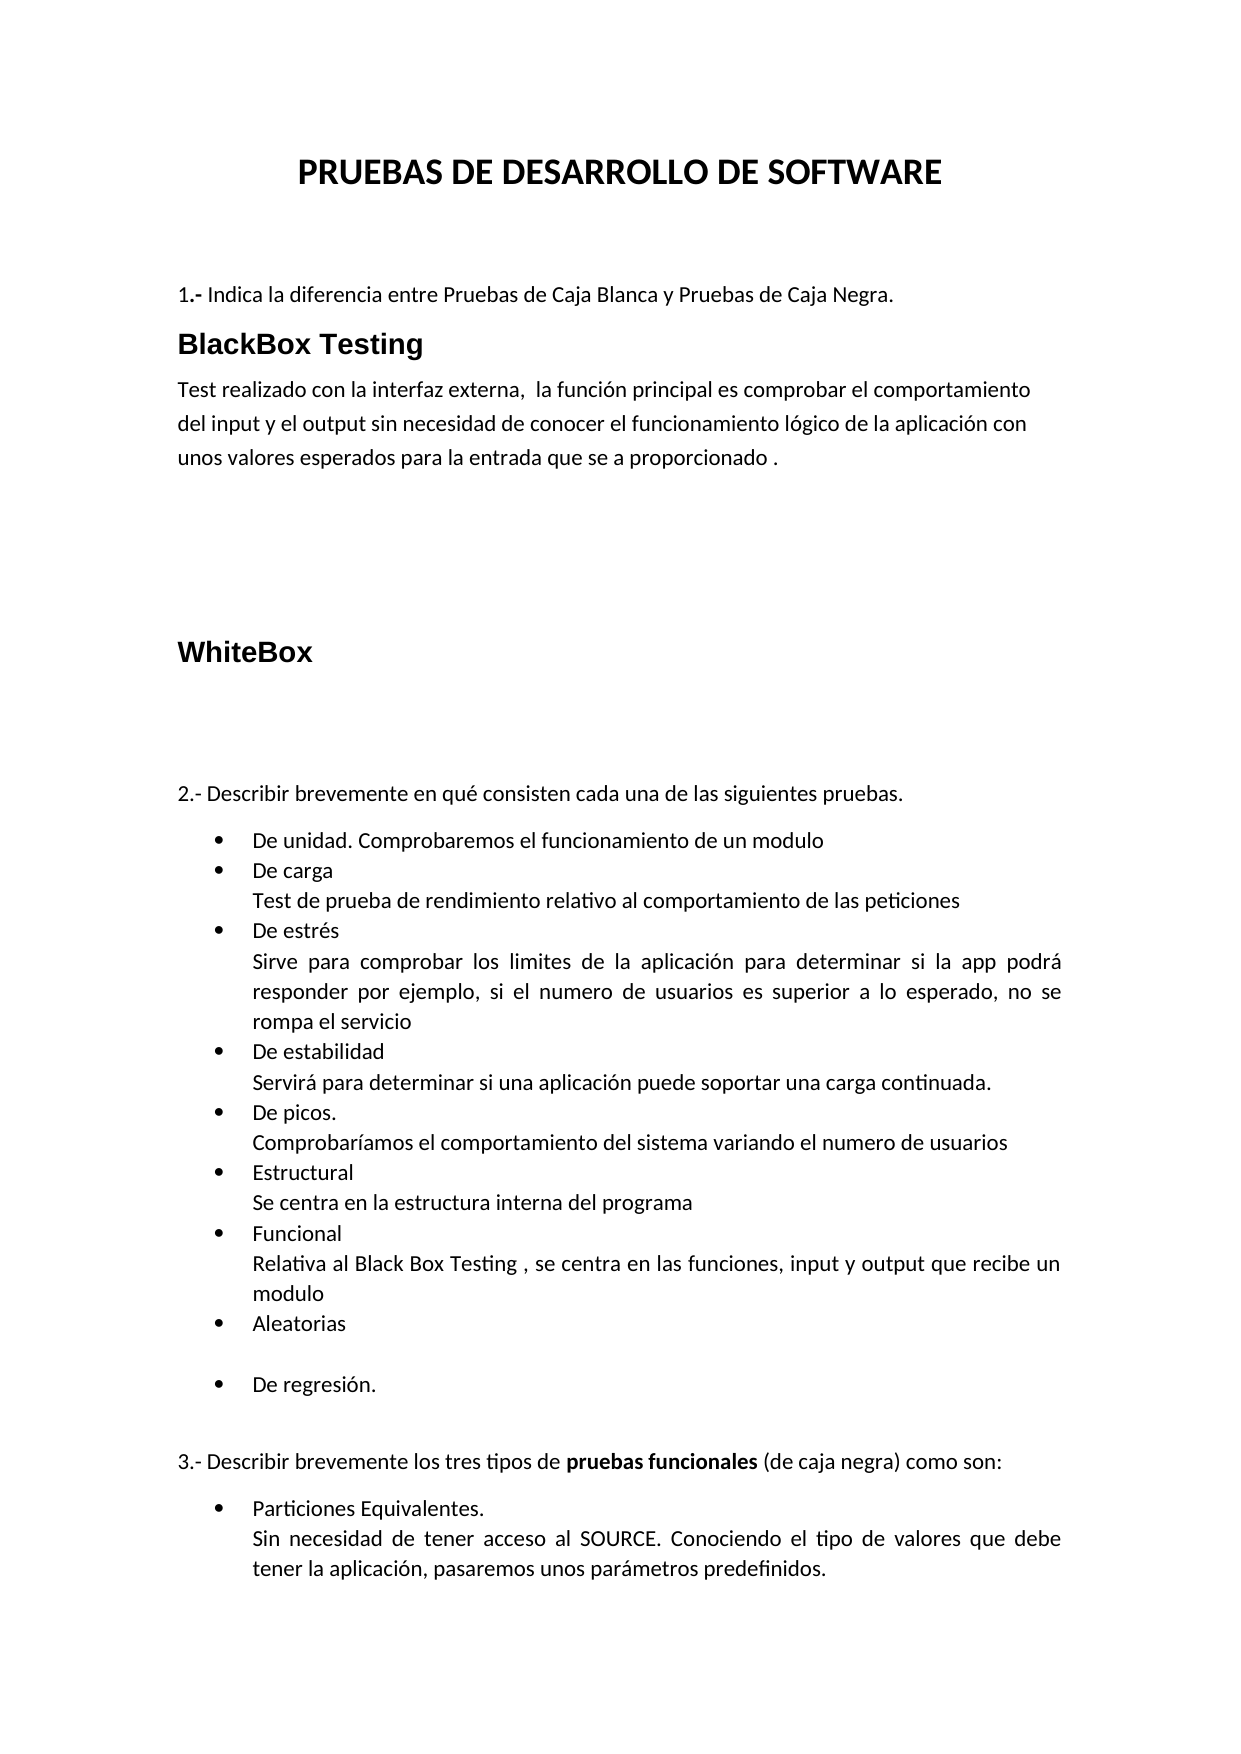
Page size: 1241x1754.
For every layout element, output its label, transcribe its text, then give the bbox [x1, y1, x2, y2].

list Test de prueba de rendimiento relativo al comportamiento de las peticiones [215, 886, 1063, 914]
text 3.- Describir brevemente los tres tipos de pruebas funcionales (de caja negra) como son: [177, 1447, 1063, 1475]
list Particiones Equivalentes. [215, 1494, 1063, 1522]
list Relativa al Black Box Testing , se centra en las funciones, input y output que recibe un modulo [215, 1249, 1063, 1307]
text PRUEBAS DE DESARROLLO DE SOFTWARE [177, 148, 1063, 193]
list De estrés [215, 917, 1063, 944]
text 2.- Describir brevemente en qué consisten cada una de las siguientes pruebas. [177, 779, 1063, 807]
text 1.- Indica la diferencia entre Pruebas de Caja Blanca y Pruebas de Caja Negra. [177, 280, 1063, 308]
list Sirve para comprobar los limites de la aplicación para determinar si la app podrá responder por ejemplo, si el numero de usuarios es superior a lo esperado, no se rompa el servicio [215, 947, 1063, 1035]
list Aleatorias [215, 1309, 1063, 1337]
list De unidad. Comprobaremos el funcionamiento de un modulo [215, 826, 1063, 854]
list Comprobaríamos el comportamiento del sistema variando el numero de usuarios [215, 1128, 1063, 1156]
list De carga [215, 856, 1063, 884]
list Se centra en la estructura interna del programa [215, 1188, 1063, 1216]
list Servirá para determinar si una aplicación puede soportar una carga continuada. [215, 1068, 1063, 1096]
list Sin necesidad de tener acceso al SOURCE. Conociendo el tipo de valores que debe tener la aplicación, pasaremos unos parámetros predefinidos. [215, 1524, 1063, 1582]
list De regresión. [215, 1370, 1063, 1398]
list Estructural [215, 1158, 1063, 1186]
subtitle BlackBox Testing [177, 327, 1063, 361]
list De estabilidad [215, 1037, 1063, 1065]
list Funcional [215, 1219, 1063, 1247]
text Test realizado con la interfaz externa, la función principal es comprobar el comportamiento del input y el output sin necesidad de conocer el funcionamiento lógico de la aplicación con unos valores esperados para la entrada que se a proporcionado . [177, 376, 1063, 471]
subtitle WhiteBox [177, 635, 1063, 669]
list De picos. [215, 1098, 1063, 1126]
